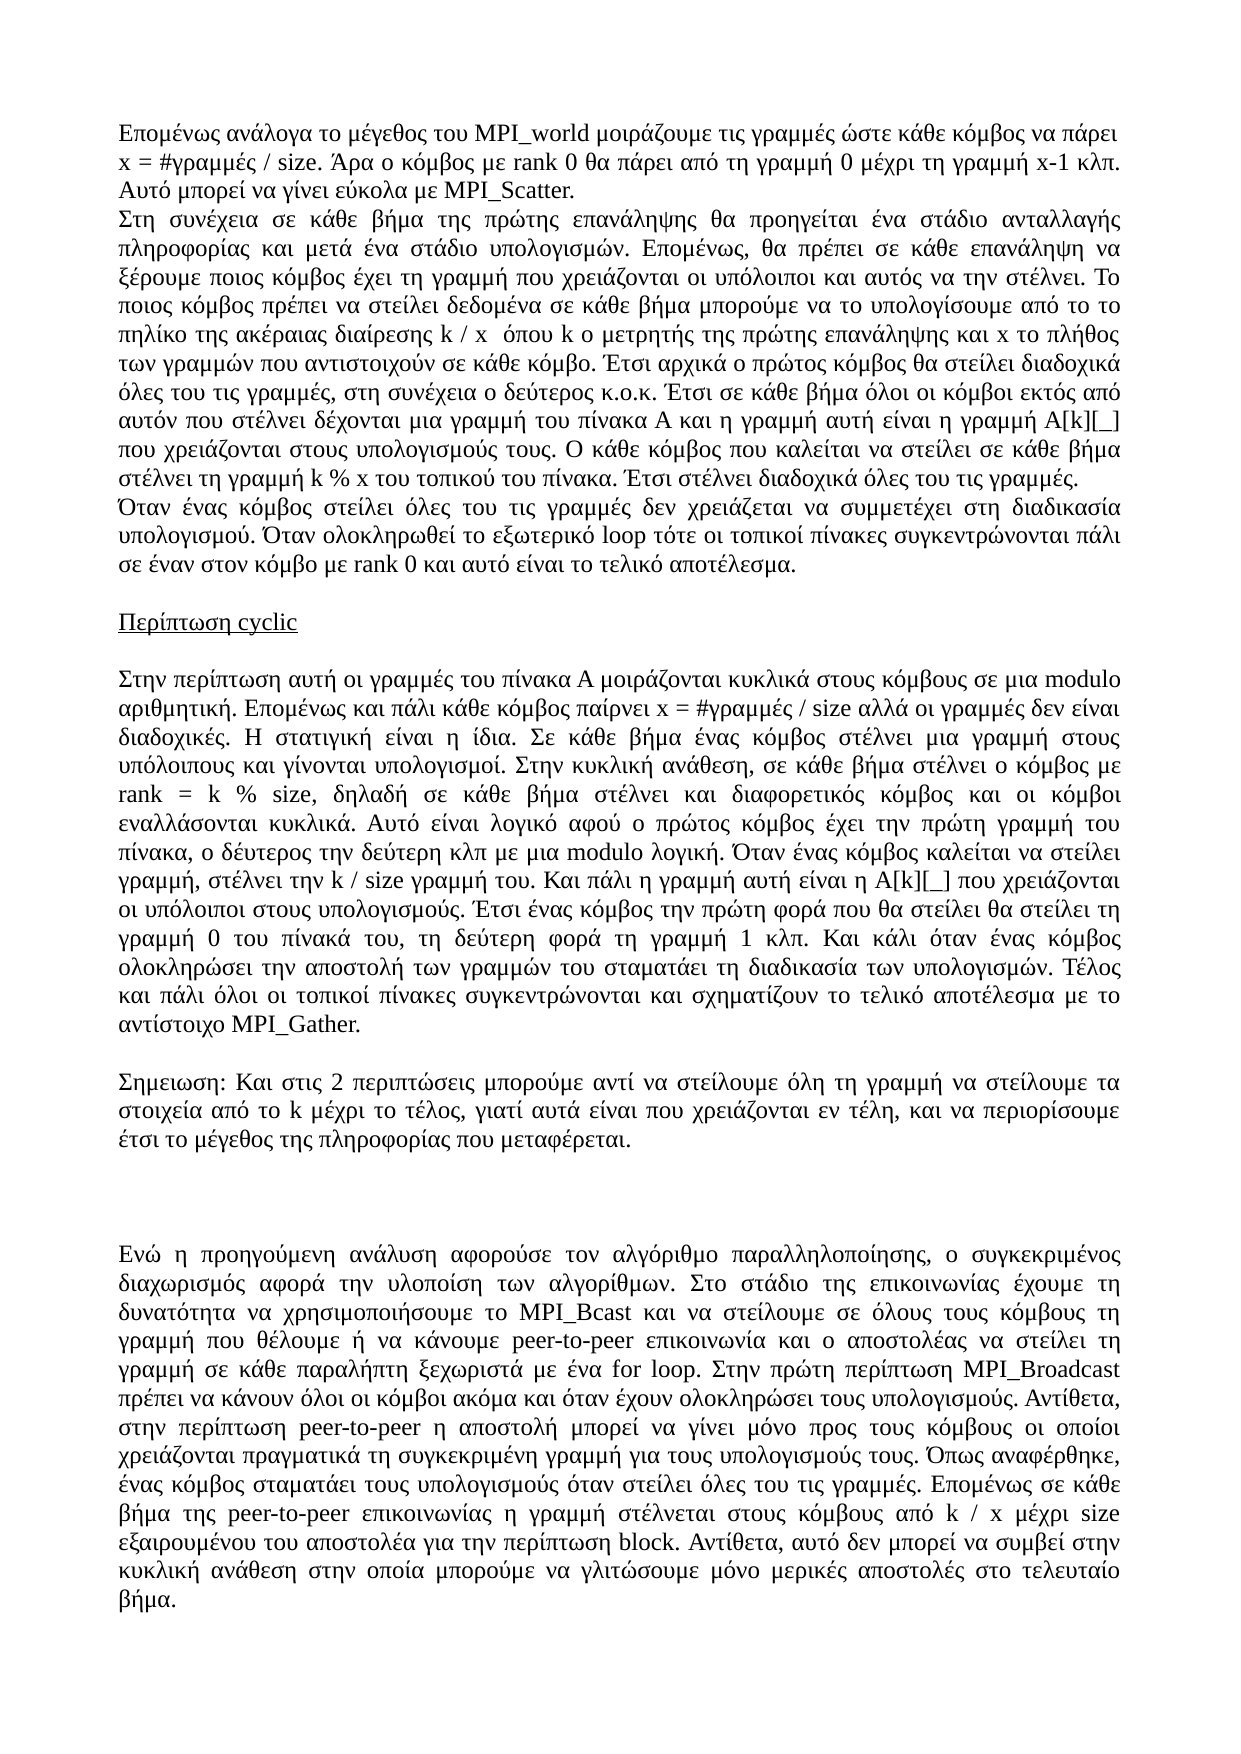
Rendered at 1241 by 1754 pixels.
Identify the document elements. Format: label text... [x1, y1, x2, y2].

text x = #γραμμές / size. Άρα ο κόμβος με rank 0 θα πάρει από τη γραμμή 0 μέχρι τη γραμμή x-1 κλπ. Αυτό μπορεί να γίνει εύκολα με MPI_Scatter. [118, 147, 1122, 204]
text Όταν ένας κόμβος στείλει όλες του τις γραμμές δεν χρειάζεται να συμμετέχει στη διαδικασία υπολογισμού. Όταν ολοκληρωθεί το εξωτερικό loop τότε οι τοπικοί πίνακες συγκεντρώνονται πάλι σε έναν στον κόμβο με rank 0 και αυτό είναι το τελικό αποτέλεσμα. [118, 492, 1122, 578]
text Σημειωση: Και στις 2 περιπτώσεις μπορούμε αντί να στείλουμε όλη τη γραμμή να στείλουμε τα στοιχεία από το k μέχρι το τέλος, γιατί αυτά είναι που χρειάζονται εν τέλη, και να περιορίσουμε έτσι το μέγεθος της πληροφορίας που μεταφέρεται. [118, 1067, 1122, 1153]
text Ενώ η προηγούμενη ανάλυση αφορούσε τον αλγόριθμο παραλληλοποίησης, ο συγκεκριμένος διαχωρισμός αφορά την υλοποίση των αλγορίθμων. Στο στάδιο της επικοινωνίας έχουμε τη δυνατότητα να χρησιμοποιήσουμε το MPI_Bcast και να στείλουμε σε όλους τους κόμβους τη γραμμή που θέλουμε ή να κάνουμε peer-to-peer επικοινωνία και ο αποστολέας να στείλει τη γραμμή σε κάθε παραλήπτη ξεχωριστά με ένα for loop. Στην πρώτη περίπτωση MPI_Broadcast πρέπει να κάνουν όλοι οι κόμβοι ακόμα και όταν έχουν ολοκληρώσει τους υπολογισμούς. Αντίθετα, στην περίπτωση peer-to-peer η αποστολή μπορεί να γίνει μόνο προς τους κόμβους οι οποίοι χρειάζονται πραγματικά τη συγκεκριμένη γραμμή για τους υπολογισμούς τους. Όπως αναφέρθηκε, ένας κόμβος σταματάει τους υπολογισμούς όταν στείλει όλες του τις γραμμές. Επομένως σε κάθε βήμα της peer-to-peer επικοινωνίας η γραμμή στέλνεται στους κόμβους από k / x μέχρι size εξαιρουμένου του αποστολέα για την περίπτωση block. Αντίθετα, αυτό δεν μπορεί να συμβεί στην κυκλική ανάθεση στην οποία μπορούμε να γλιτώσουμε μόνο μερικές αποστολές στο τελευταίο βήμα. [118, 1239, 1122, 1613]
text Επομένως ανάλογα το μέγεθος του MPI_world μοιράζουμε τις γραμμές ώστε κάθε κόμβος να πάρει [118, 118, 1122, 147]
text Περίπτωση cyclic [118, 607, 1122, 636]
text Στην περίπτωση αυτή οι γραμμές του πίνακα Α μοιράζονται κυκλικά στους κόμβους σε μια modulo αριθμητική. Επομένως και πάλι κάθε κόμβος παίρνει x = #γραμμές / size αλλά οι γραμμές δεν είναι διαδοχικές. Η στατιγική είναι η ίδια. Σε κάθε βήμα ένας κόμβος στέλνει μια γραμμή στους υπόλοιπους και γίνονται υπολογισμοί. Στην κυκλική ανάθεση, σε κάθε βήμα στέλνει ο κόμβος με rank = k % size, δηλαδή σε κάθε βήμα στέλνει και διαφορετικός κόμβος και οι κόμβοι εναλλάσονται κυκλικά. Αυτό είναι λογικό αφού ο πρώτος κόμβος έχει την πρώτη γραμμή του πίνακα, ο δέυτερος την δεύτερη κλπ με μια modulo λογική. Όταν ένας κόμβος καλείται να στείλει γραμμή, στέλνει την k / size γραμμή του. Και πάλι η γραμμή αυτή είναι η A[k][_] που χρειάζονται οι υπόλοιποι στους υπολογισμούς. Έτσι ένας κόμβος την πρώτη φορά που θα στείλει θα στείλει τη γραμμή 0 του πίνακά του, τη δεύτερη φορά τη γραμμή 1 κλπ. Και κάλι όταν ένας κόμβος ολοκληρώσει την αποστολή των γραμμών του σταματάει τη διαδικασία των υπολογισμών. Τέλος και πάλι όλοι οι τοπικοί πίνακες συγκεντρώνονται και σχηματίζουν το τελικό αποτέλεσμα με το αντίστοιχο MPI_Gather. [118, 664, 1122, 1038]
text Στη συνέχεια σε κάθε βήμα της πρώτης επανάληψης θα προηγείται ένα στάδιο ανταλλαγής πληροφορίας και μετά ένα στάδιο υπολογισμών. Επομένως, θα πρέπει σε κάθε επανάληψη να ξέρουμε ποιος κόμβος έχει τη γραμμή που χρειάζονται οι υπόλοιποι και αυτός να την στέλνει. Το ποιος κόμβος πρέπει να στείλει δεδομένα σε κάθε βήμα μπορούμε να το υπολογίσουμε από το το πηλίκο της ακέραιας διαίρεσης k / x όπου k o μετρητής της πρώτης επανάληψης και x το πλήθος των γραμμών που αντιστοιχούν σε κάθε κόμβο. Έτσι αρχικά ο πρώτος κόμβος θα στείλει διαδοχικά όλες του τις γραμμές, στη συνέχεια ο δεύτερος κ.ο.κ. Έτσι σε κάθε βήμα όλοι οι κόμβοι εκτός από αυτόν που στέλνει δέχονται μια γραμμή του πίνακα Α και η γραμμή αυτή είναι η γραμμή Α[k][_] που χρειάζονται στους υπολογισμούς τους. Ο κάθε κόμβος που καλείται να στείλει σε κάθε βήμα στέλνει τη γραμμή k % x του τοπικού του πίνακα. Έτσι στέλνει διαδοχικά όλες του τις γραμμές. [118, 204, 1122, 492]
